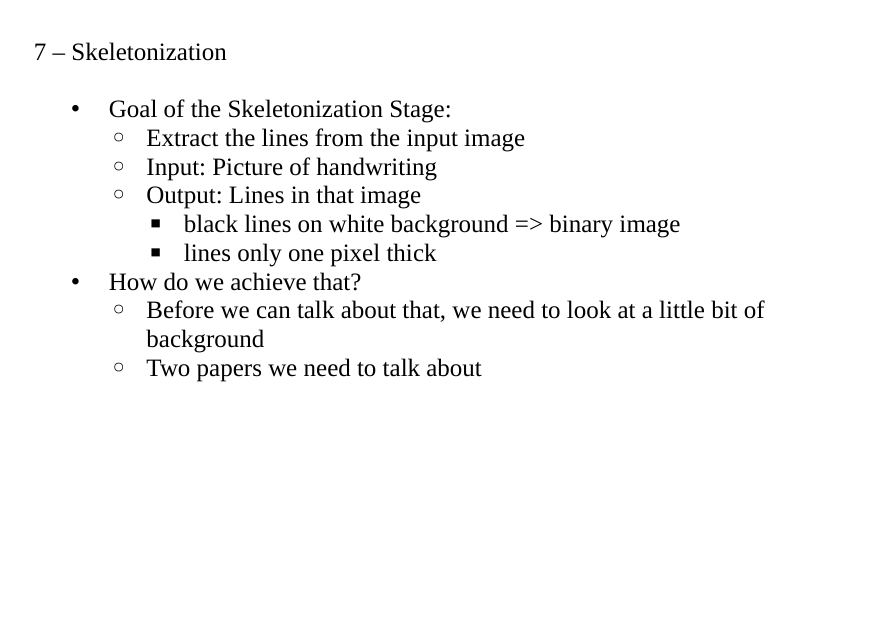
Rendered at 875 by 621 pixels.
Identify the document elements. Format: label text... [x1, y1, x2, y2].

text 7 – Skeletonization [34, 37, 840, 66]
list lines only one pixel thick [146, 238, 840, 267]
list Two papers we need to talk about [109, 353, 840, 382]
list How do we achieve that? [71, 267, 840, 296]
list Input: Picture of handwriting [109, 152, 840, 181]
list Output: Lines in that image [109, 181, 840, 209]
list black lines on white background => binary image [146, 209, 840, 238]
list Extract the lines from the input image [109, 123, 840, 152]
list Before we can talk about that, we need to look at a little bit of background [109, 296, 840, 353]
list Goal of the Skeletonization Stage: [71, 94, 840, 123]
